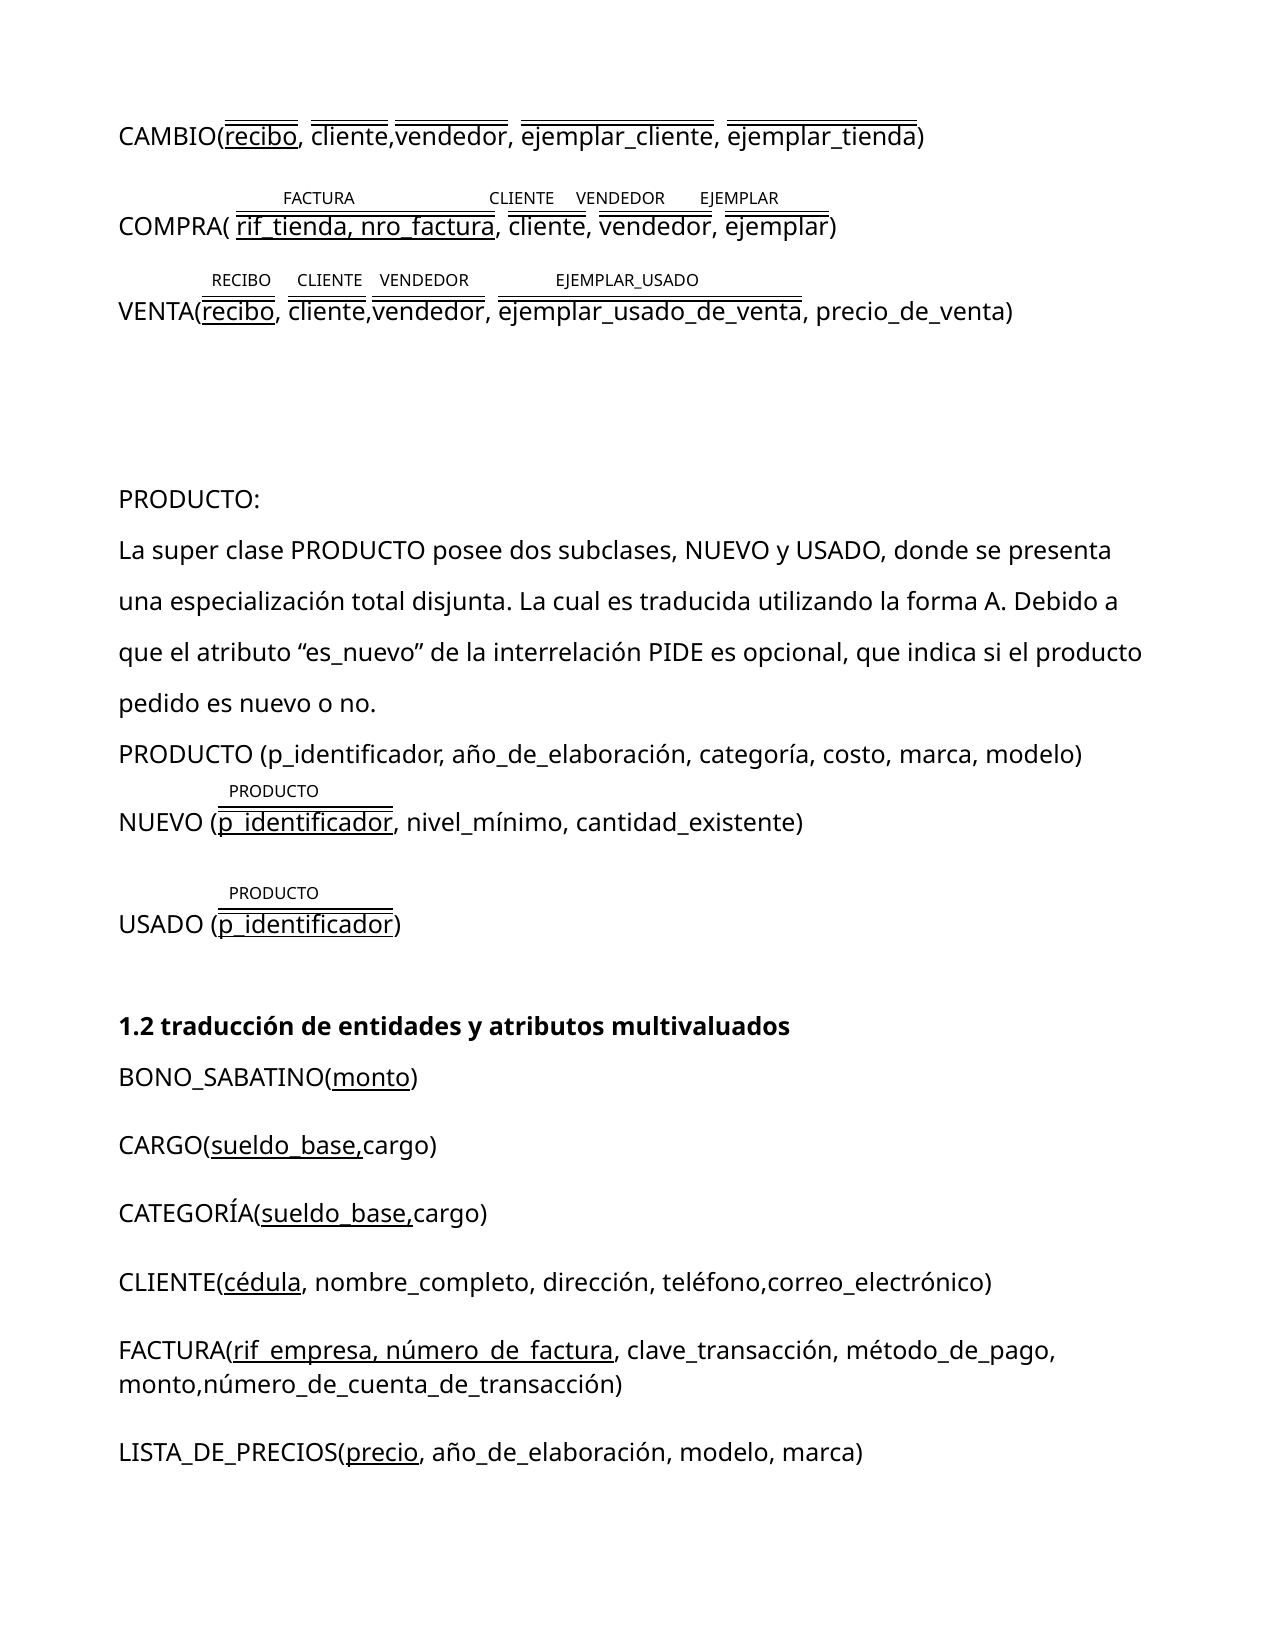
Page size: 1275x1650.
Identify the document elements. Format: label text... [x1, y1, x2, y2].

text CARGO(sueldo_base,cargo) [118, 1128, 1157, 1162]
text PRODUCTO [118, 771, 1157, 804]
text NUEVO (p_identificador, nivel_mínimo, cantidad_existente) [118, 804, 1157, 839]
text COMPRA( rif_tienda, nro_factura, cliente, vendedor, ejemplar) [118, 209, 1157, 243]
text PRODUCTO: [118, 481, 1157, 515]
text La super clase PRODUCTO posee dos subclases, NUEVO y USADO, donde se presenta una especialización total disjunta. La cual es traducida utilizando la forma A. Debido a que el atributo “es_nuevo” de la interrelación PIDE es opcional, que indica si el producto pedido es nuevo o no. [118, 532, 1157, 719]
text PRODUCTO (p_identificador, año_de_elaboración, categoría, costo, marca, modelo) [118, 736, 1157, 771]
text 1.2 traducción de entidades y atributos multivaluados [118, 1009, 1157, 1043]
text LISTA_DE_PRECIOS(precio, año_de_elaboración, modelo, marca) [118, 1434, 1157, 1469]
text CAMBIO(recibo, cliente,vendedor, ejemplar_cliente, ejemplar_tienda) [118, 118, 1157, 152]
text FACTURA(rif_empresa, número_de_factura, clave_transacción, método_de_pago, monto,número_de_cuenta_de_transacción) [118, 1332, 1157, 1401]
text CATEGORÍA(sueldo_base,cargo) [118, 1196, 1157, 1230]
text FACTURA CLIENTE VENDEDOR EJEMPLAR [118, 186, 1157, 209]
text PRODUCTO [118, 873, 1157, 907]
text CLIENTE(cédula, nombre_completo, dirección, teléfono,correo_electrónico) [118, 1264, 1157, 1298]
text RECIBO CLIENTE VENDEDOR EJEMPLAR_USADO [118, 260, 1157, 294]
text USADO (p_identificador) [118, 907, 1157, 941]
text VENTA(recibo, cliente,vendedor, ejemplar_usado_de_venta, precio_de_venta) [118, 294, 1157, 328]
text BONO_SABATINO(monto) [118, 1060, 1157, 1094]
